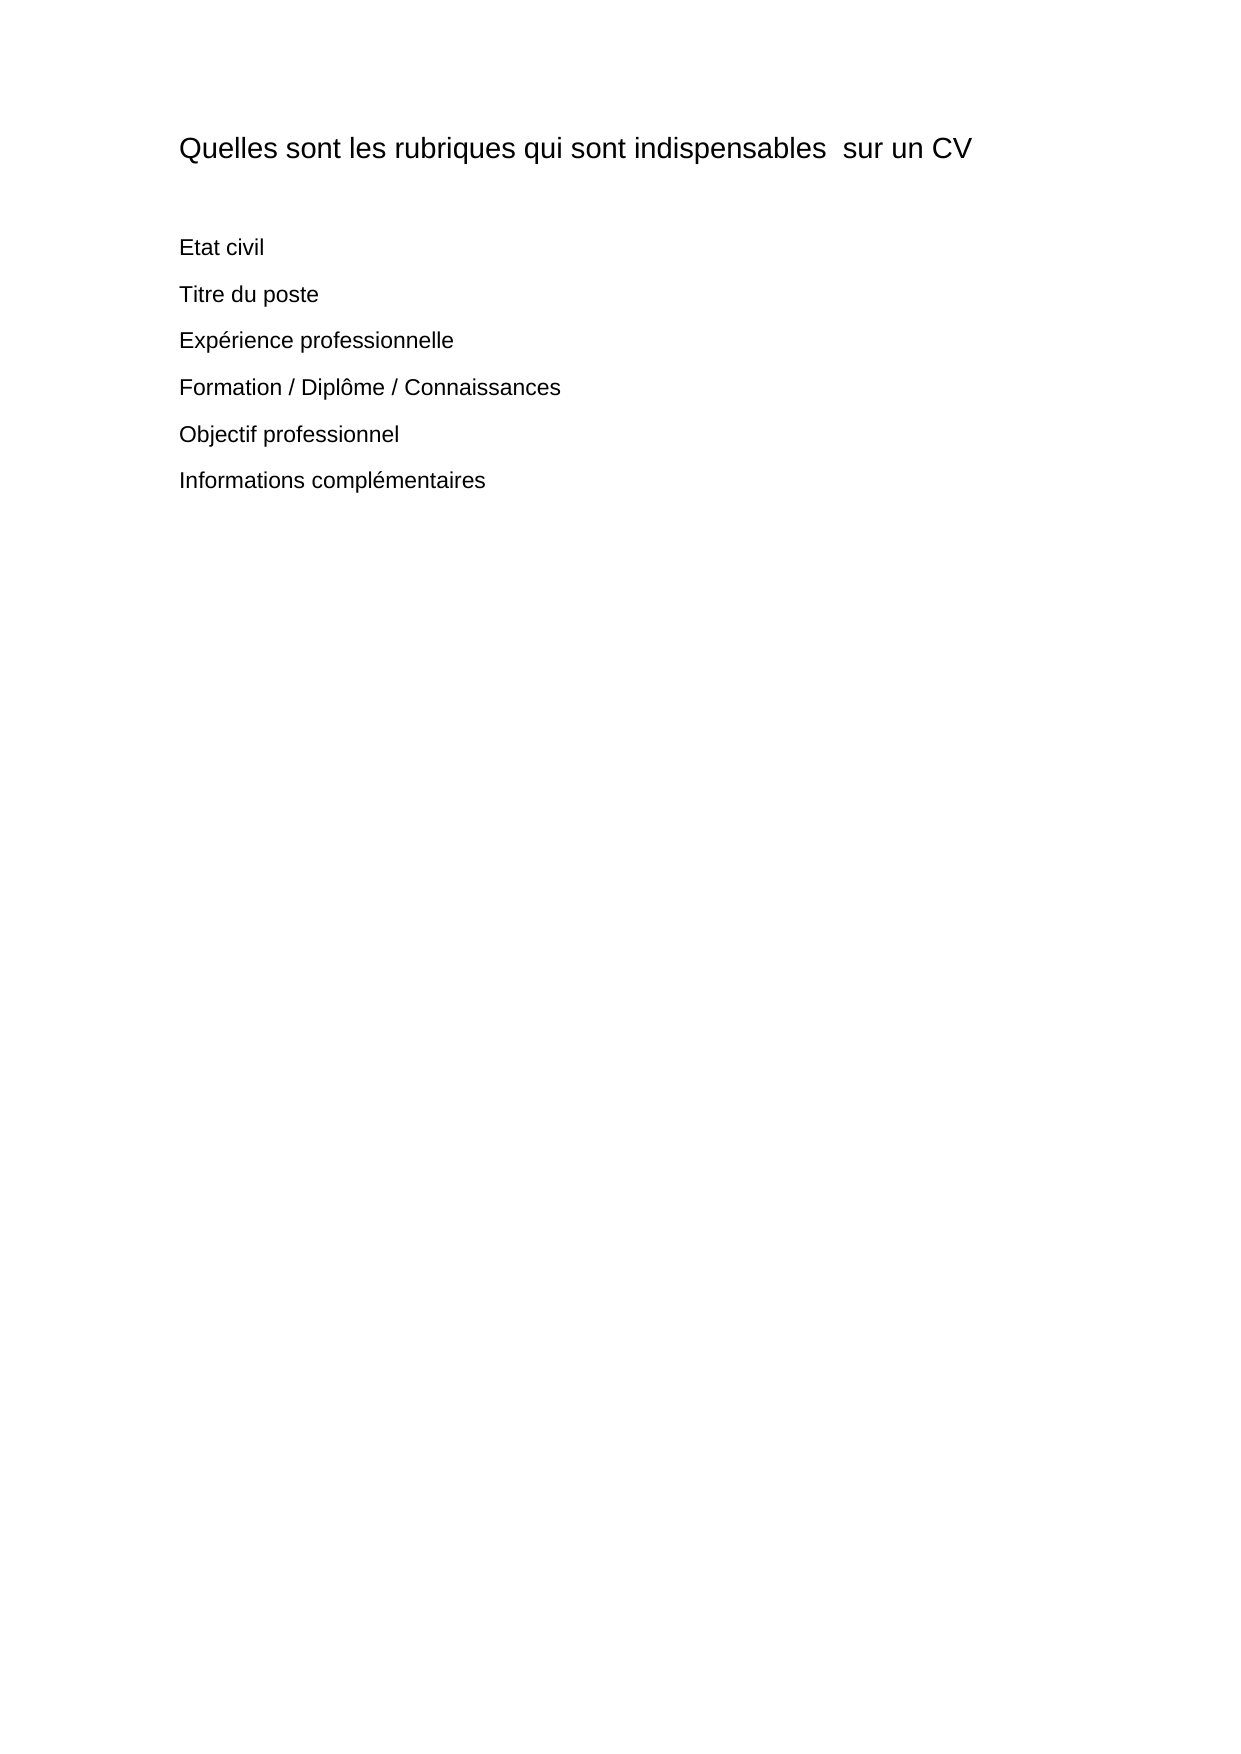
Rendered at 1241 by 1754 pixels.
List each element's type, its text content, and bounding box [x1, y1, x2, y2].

text Formation / Diplôme / Connaissances [179, 374, 1093, 401]
text Quelles sont les rubriques qui sont indispensables sur un CV [179, 131, 1093, 165]
text Objectif professionnel [179, 421, 1093, 447]
text Titre du poste [179, 281, 1093, 307]
text Etat civil [179, 234, 1093, 261]
text Expérience professionnelle [179, 327, 1093, 354]
text Informations complémentaires [179, 467, 1093, 494]
